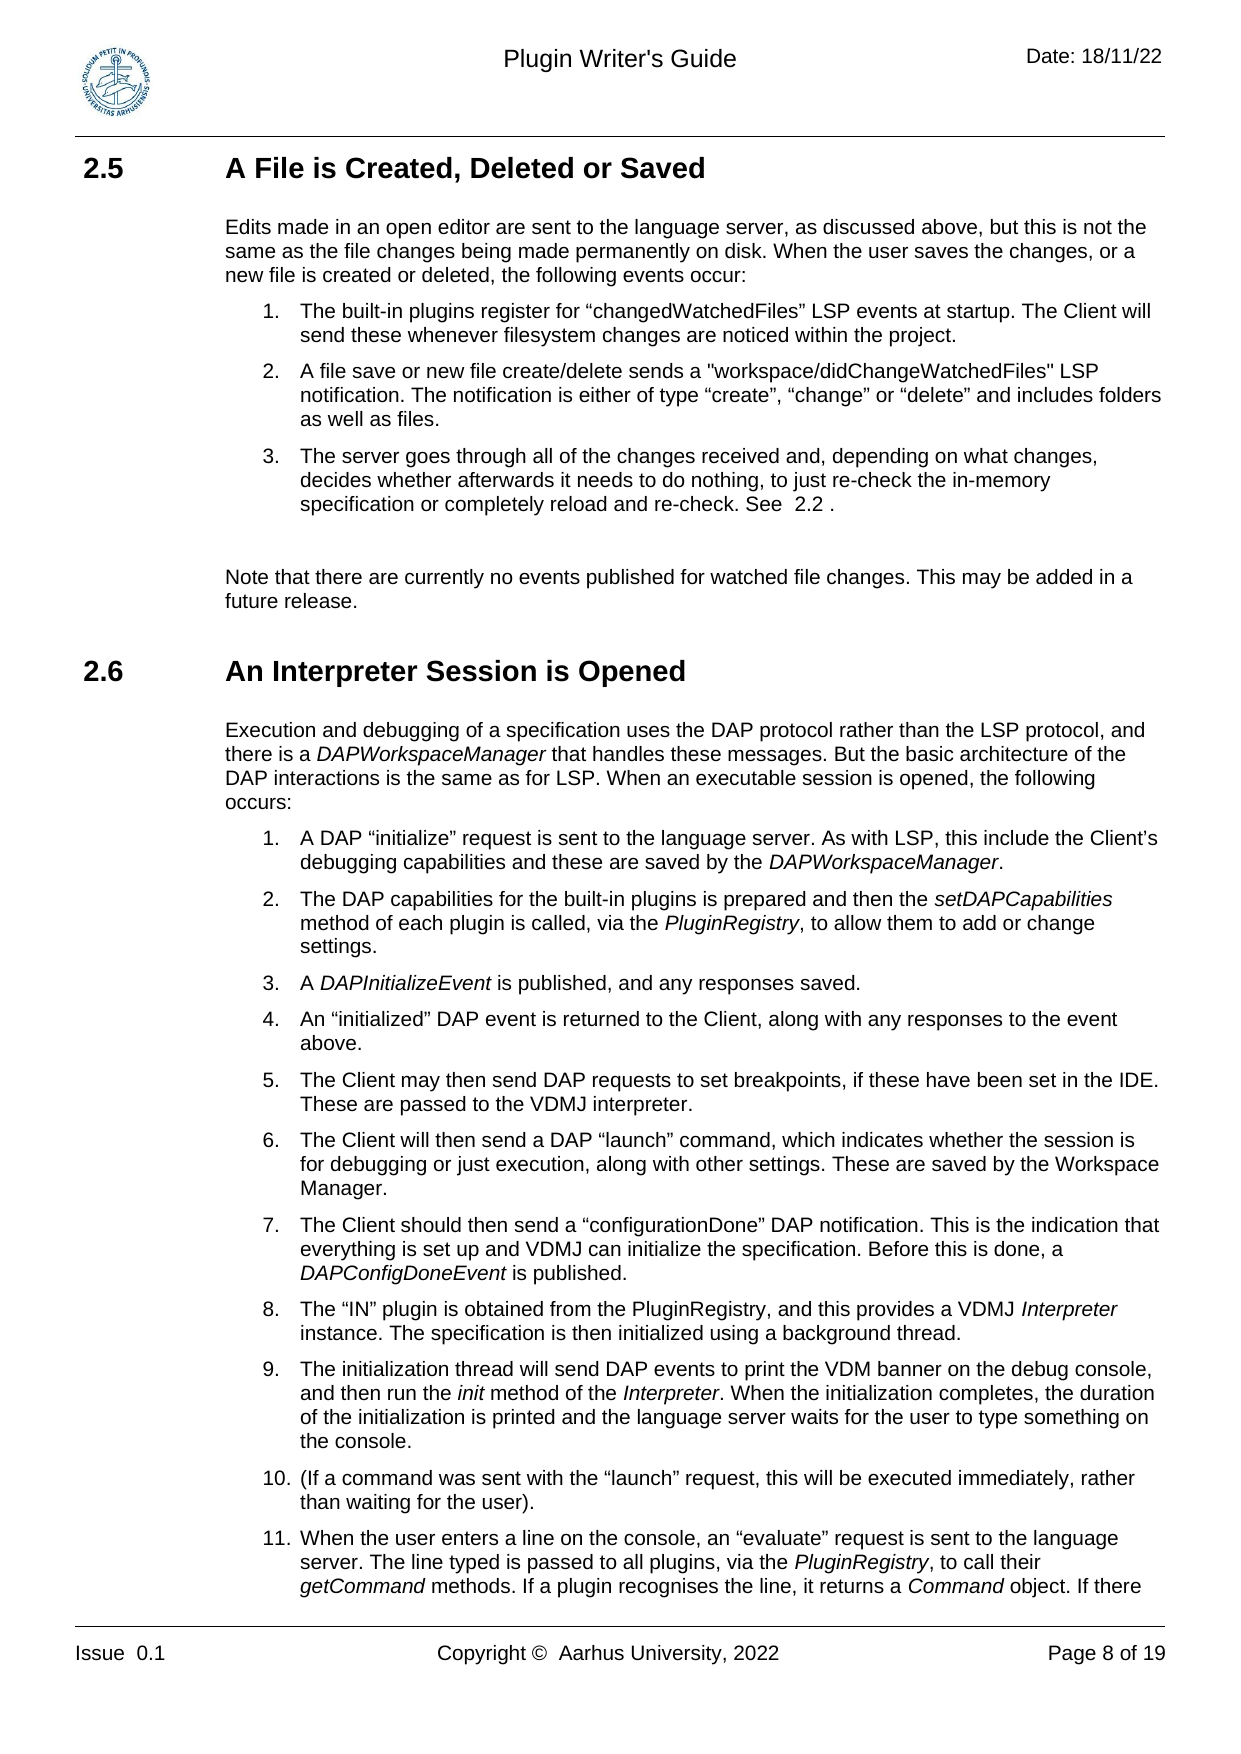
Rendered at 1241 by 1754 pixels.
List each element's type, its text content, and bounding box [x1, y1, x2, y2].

list The Client will then send a DAP “launch” command, which indicates whether the session is for debugging or just execution, along with other settings. These are saved by the Workspace Manager. [262, 1128, 1165, 1200]
list The built-in plugins register for “changedWatchedFiles” LSP events at startup. The Client will send these whenever filesystem changes are noticed within the project. [262, 299, 1165, 347]
list An “initialized” DAP event is returned to the Client, along with any responses to the event above. [262, 1008, 1165, 1056]
list A file save or new file create/delete sends a "workspace/didChangeWatchedFiles" LSP notification. The notification is either of type “create”, “change” or “delete” and includes folders as well as files. [262, 360, 1165, 432]
subtitle A File is Created, Deleted or Saved [75, 152, 1165, 185]
list When the user enters a line on the console, an “evaluate” request is sent to the language server. The line typed is passed to all plugins, via the PluginRegistry, to call their getCommand methods. If a plugin recognises the line, it returns a Command object. If there [262, 1526, 1165, 1598]
list The server goes through all of the changes received and, depending on what changes, decides whether afterwards it needs to do nothing, to just re-check the in-memory specification or completely reload and re-check. See 2.2 . [262, 444, 1165, 516]
text Edits made in an open editor are sent to the language server, as discussed above, but this is not the same as the file changes being made permanently on disk. When the user saves the changes, or a new file is created or deleted, the following events occur: [225, 215, 1165, 287]
list The Client may then send DAP requests to set breakpoints, if these have been set in the IDE. These are passed to the VDMJ interpreter. [262, 1068, 1165, 1116]
list A DAPInitializeEvent is published, and any responses saved. [262, 971, 1165, 995]
list The DAP capabilities for the built-in plugins is prepared and then the setDAPCapabilities method of each plugin is called, via the PluginRegistry, to allow them to add or change settings. [262, 887, 1165, 959]
picture [78, 44, 153, 120]
list The initialization thread will send DAP events to print the VDM banner on the debug console, and then run the init method of the Interpreter. When the initialization completes, the duration of the initialization is printed and the language server waits for the user to type something on the console. [262, 1358, 1165, 1453]
list The “IN” plugin is obtained from the PluginRegistry, and this provides a VDMJ Interpreter instance. The specification is then initialized using a background thread. [262, 1297, 1165, 1345]
list The Client should then send a “configurationDone” DAP notification. This is the indication that everything is set up and VDMJ can initialize the specification. Before this is done, a DAPConfigDoneEvent is published. [262, 1213, 1165, 1285]
list A DAP “initialize” request is sent to the language server. As with LSP, this include the Client’s debugging capabilities and these are saved by the DAPWorkspaceManager. [262, 826, 1165, 874]
text Note that there are currently no events published for watched file changes. This may be added in a future release. [225, 565, 1165, 613]
subtitle An Interpreter Session is Opened [75, 655, 1165, 688]
text Execution and debugging of a specification uses the DAP protocol rather than the LSP protocol, and there is a DAPWorkspaceManager that handles these messages. But the basic architecture of the DAP interactions is the same as for LSP. When an executable session is opened, the following occurs: [225, 718, 1165, 814]
list (If a command was sent with the “launch” request, this will be executed immediately, rather than waiting for the user). [262, 1466, 1165, 1514]
